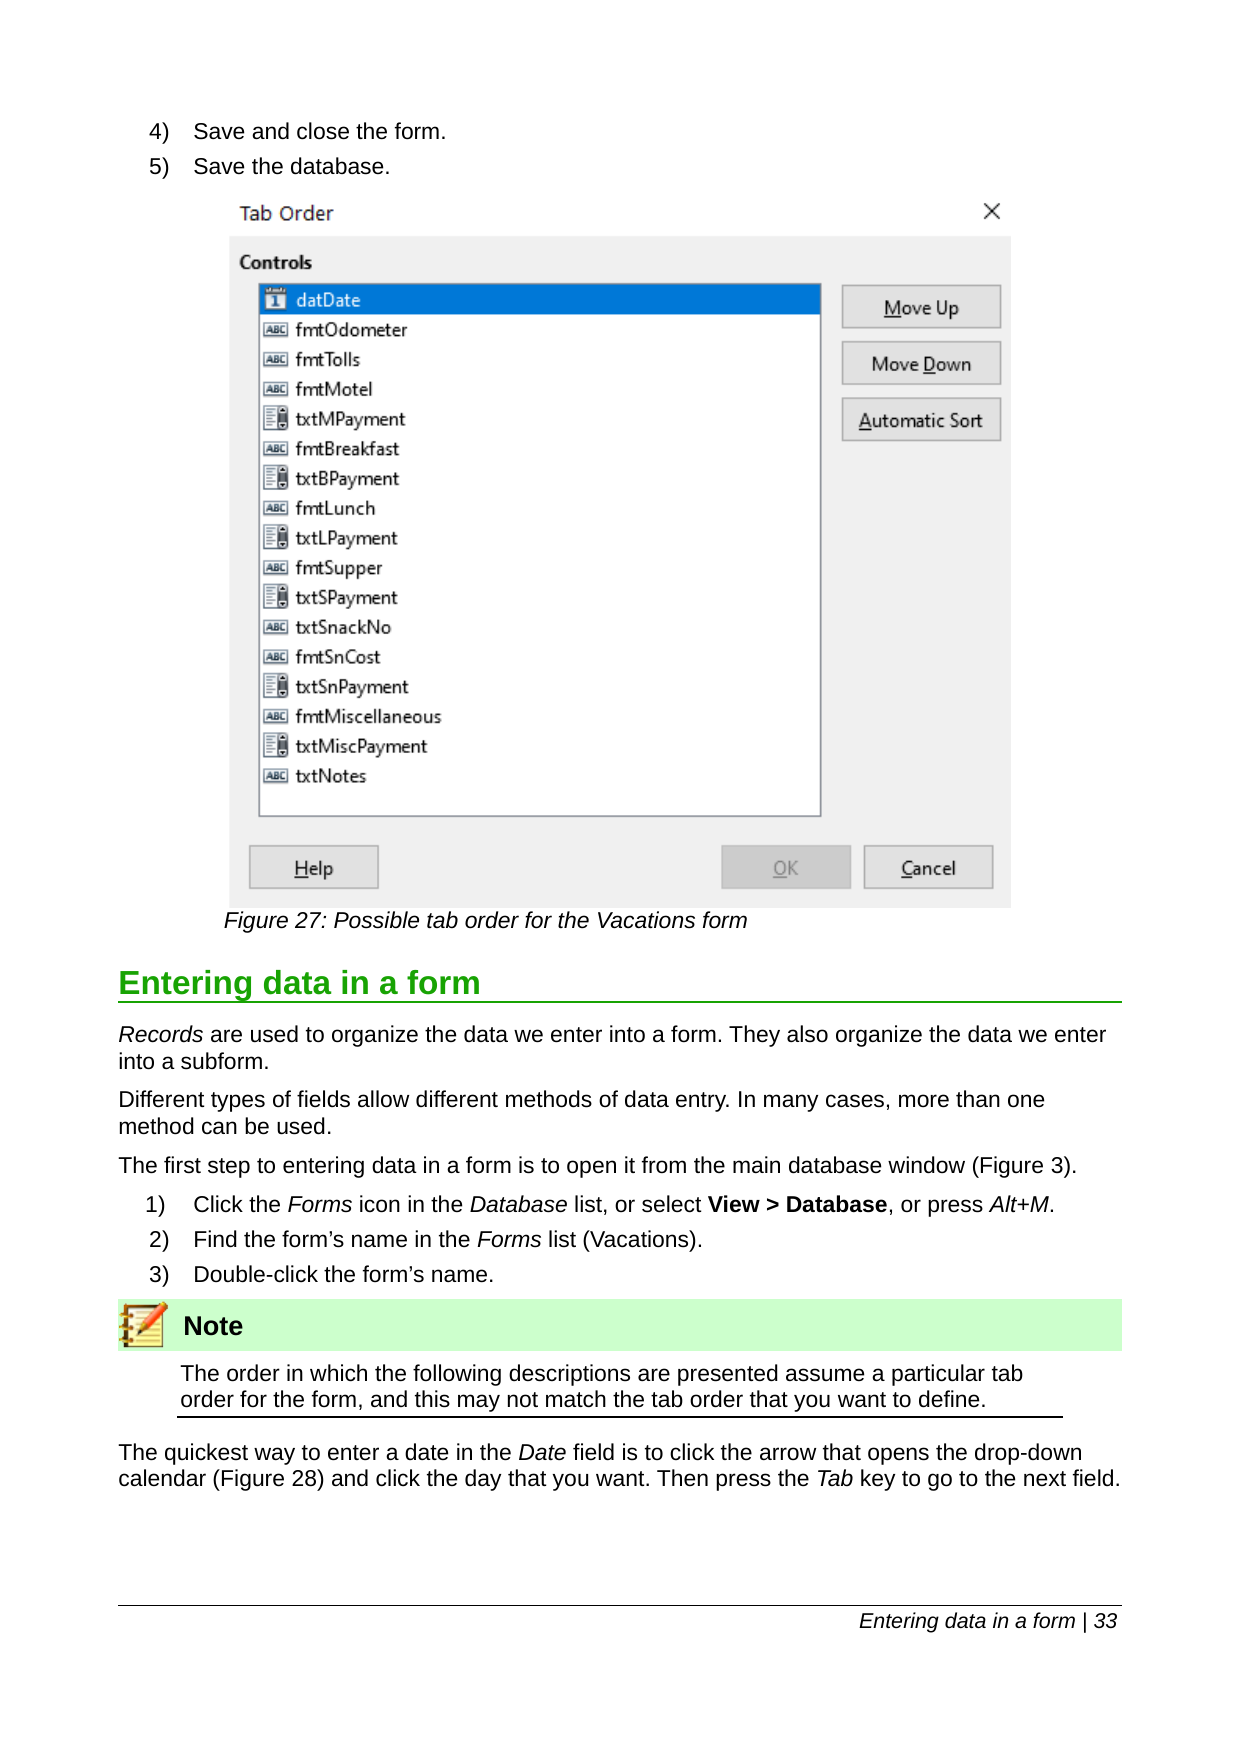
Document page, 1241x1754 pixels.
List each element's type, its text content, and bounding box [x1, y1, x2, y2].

list Find the form’s name in the Forms list (Vacations). [169, 1226, 1122, 1252]
text The order in which the following descriptions are presented assume a particular tab order for the form, and this may not match the tab order that you want to define. [177, 1357, 1063, 1416]
list Double-click the form’s name. [169, 1261, 1122, 1287]
picture [229, 191, 1011, 908]
text Records are used to organize the data we enter into a form. They also organize the data we enter into a subform. [118, 1021, 1122, 1074]
text Different types of fields allow different methods of data entry. In many cases, more than one method can be used. [118, 1086, 1122, 1139]
subtitle Note [118, 1299, 1122, 1351]
text The first step to entering data in a form is to open it from the main database window (Figure 3). [118, 1152, 1122, 1178]
list Save and close the form. [169, 118, 1122, 144]
list Save the database. [169, 153, 1122, 180]
picture [119, 1300, 170, 1351]
text The quickest way to enter a date in the Date field is to click the arrow that opens the drop-down calendar (Figure 28) and click the day that you want. Then press the Tab key to go to the next field. [118, 1439, 1122, 1492]
subtitle Entering data in a form [118, 963, 1122, 1001]
text Figure 27: Possible tab order for the Vacations form [224, 192, 1017, 933]
list Click the Forms icon in the Database list, or select View > Database, or press Alt+M. [165, 1191, 1122, 1217]
